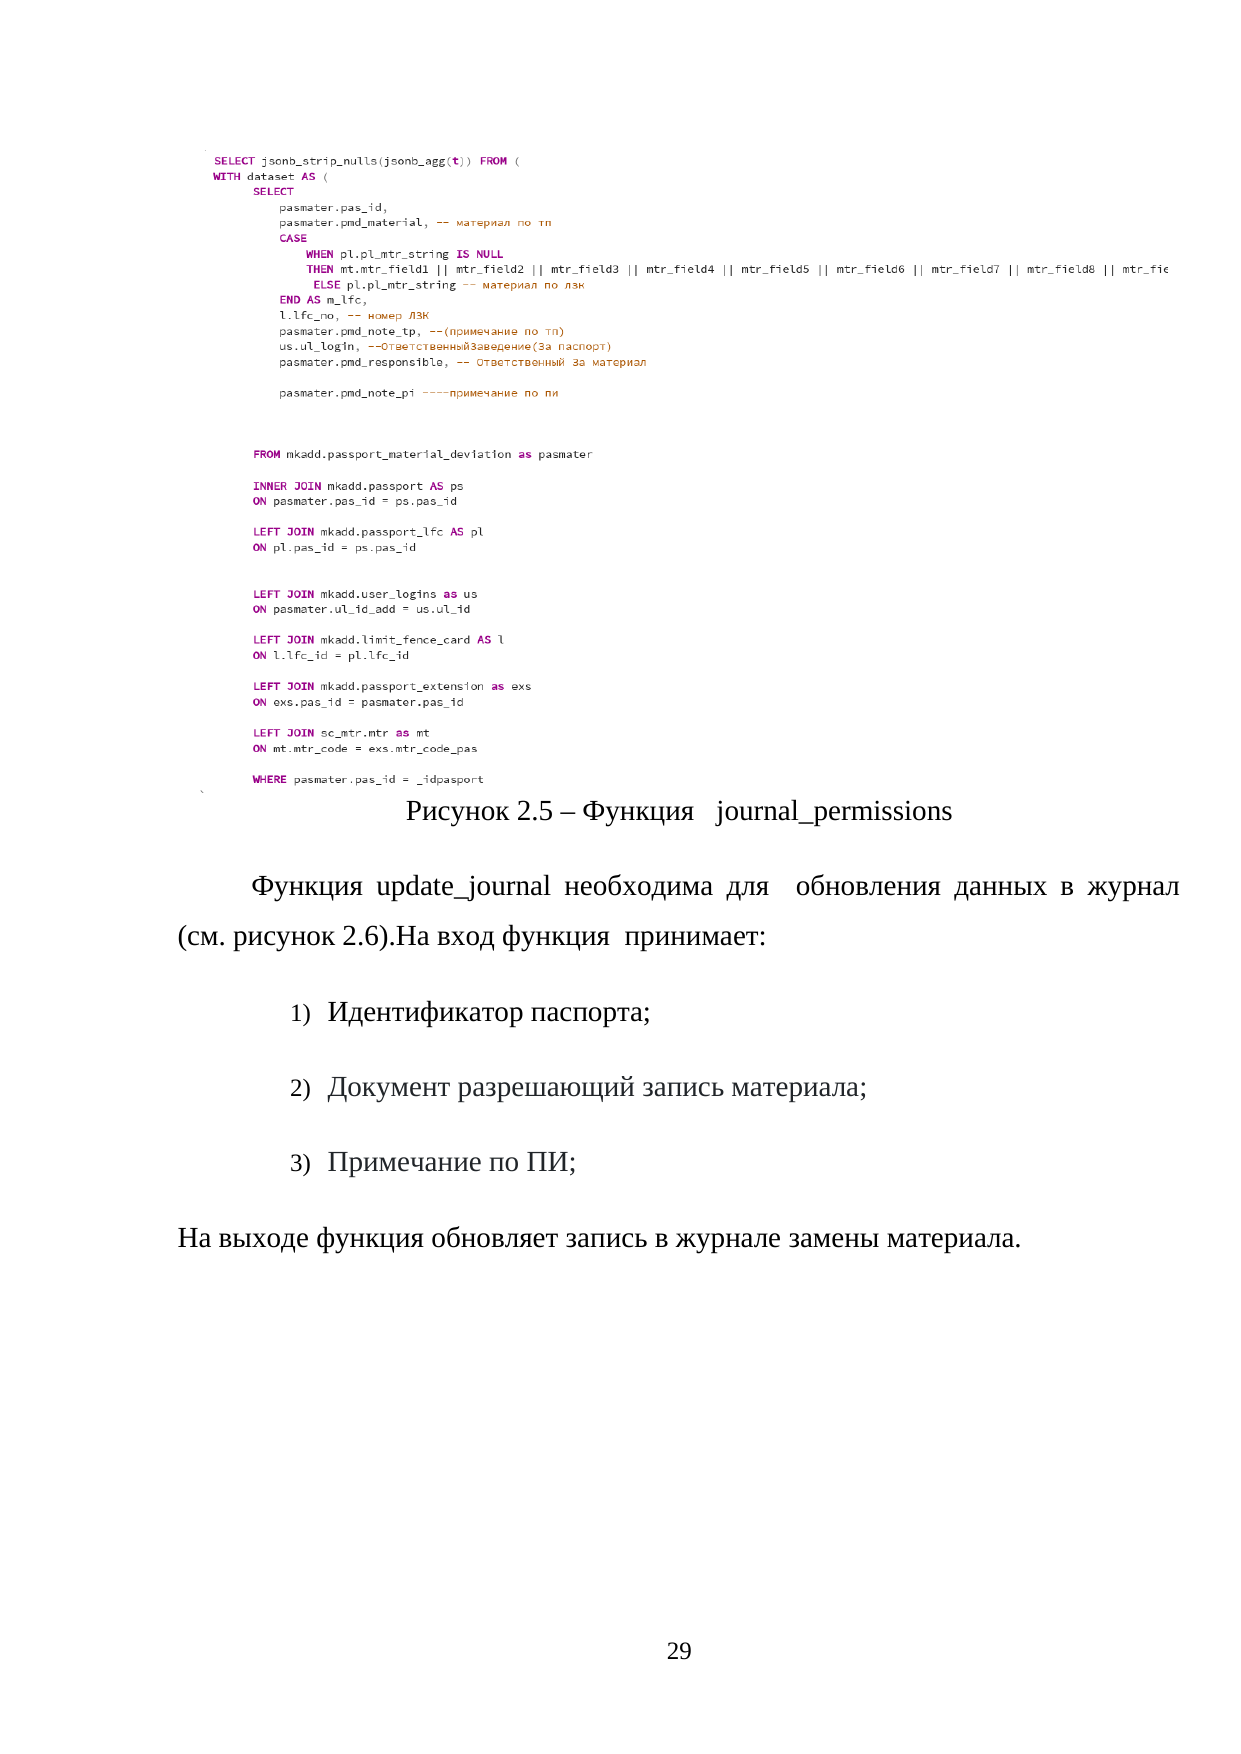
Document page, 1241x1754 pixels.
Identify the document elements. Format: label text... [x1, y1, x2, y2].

list Примечание по ПИ; [290, 1144, 1181, 1178]
list Документ разрешающий запись материала; [290, 1069, 1181, 1103]
list Идентификатор паспорта; [290, 994, 1181, 1027]
text Рисунок 2.5 – Функция journal_permissions [177, 151, 1181, 826]
text На выходе функция обновляет запись в журнале замены материала. [177, 1220, 1181, 1253]
picture [190, 150, 1168, 793]
text Функция update_journal необходима для обновления данных в журнал (см. рисунок 2.6).На вход функция принимает: [177, 868, 1181, 952]
